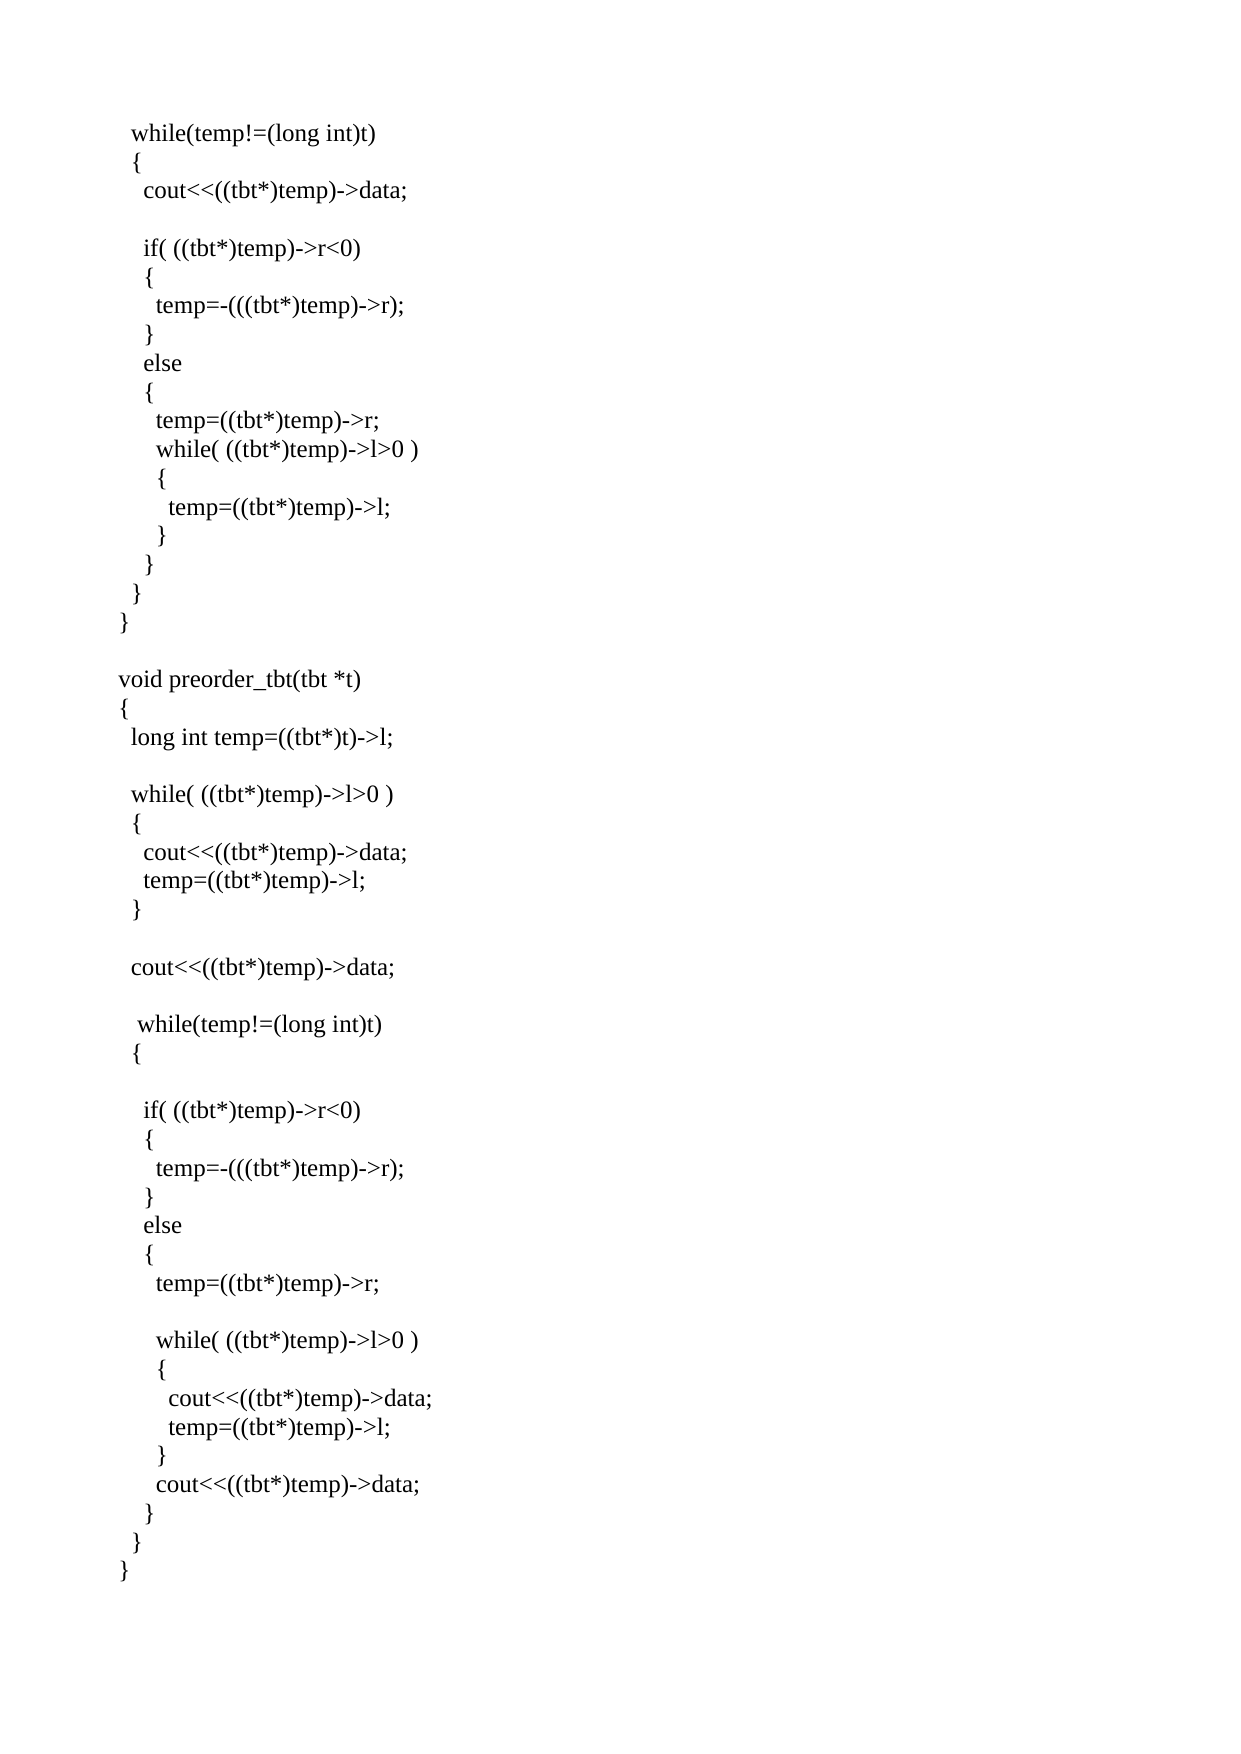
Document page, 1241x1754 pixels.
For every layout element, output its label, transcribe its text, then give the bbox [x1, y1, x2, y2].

text { [118, 377, 1122, 406]
text } [118, 894, 1122, 923]
text cout<<((tbt*)temp)->data; [118, 837, 1122, 866]
text cout<<((tbt*)temp)->data; [118, 176, 1122, 204]
text temp=((tbt*)temp)->r; [118, 1268, 1122, 1297]
text { [118, 1354, 1122, 1383]
text temp=((tbt*)temp)->l; [118, 866, 1122, 894]
text long int temp=((tbt*)t)->l; [118, 722, 1122, 751]
text while(temp!=(long int)t) [118, 1009, 1122, 1038]
text { [118, 463, 1122, 492]
text else [118, 1211, 1122, 1239]
text { [118, 808, 1122, 837]
text { [118, 693, 1122, 722]
text { [118, 1124, 1122, 1153]
text while( ((tbt*)temp)->l>0 ) [118, 779, 1122, 808]
text } [118, 1527, 1122, 1556]
text if( ((tbt*)temp)->r<0) [118, 1096, 1122, 1124]
text else [118, 348, 1122, 377]
text if( ((tbt*)temp)->r<0) [118, 233, 1122, 262]
text temp=((tbt*)temp)->r; [118, 406, 1122, 434]
text } [118, 1182, 1122, 1211]
text } [118, 319, 1122, 348]
text } [118, 1441, 1122, 1469]
text while( ((tbt*)temp)->l>0 ) [118, 434, 1122, 463]
text while( ((tbt*)temp)->l>0 ) [118, 1326, 1122, 1354]
text { [118, 262, 1122, 291]
text } [118, 1556, 1122, 1584]
text cout<<((tbt*)temp)->data; [118, 952, 1122, 981]
text temp=((tbt*)temp)->l; [118, 1412, 1122, 1441]
text temp=-(((tbt*)temp)->r); [118, 291, 1122, 319]
text cout<<((tbt*)temp)->data; [118, 1383, 1122, 1412]
text } [118, 521, 1122, 549]
text { [118, 147, 1122, 176]
text cout<<((tbt*)temp)->data; [118, 1469, 1122, 1498]
text } [118, 1498, 1122, 1527]
text } [118, 578, 1122, 607]
text { [118, 1038, 1122, 1067]
text temp=((tbt*)temp)->l; [118, 492, 1122, 521]
text { [118, 1239, 1122, 1268]
text } [118, 549, 1122, 578]
text void preorder_tbt(tbt *t) [118, 664, 1122, 693]
text } [118, 607, 1122, 636]
text while(temp!=(long int)t) [118, 118, 1122, 147]
text temp=-(((tbt*)temp)->r); [118, 1153, 1122, 1182]
